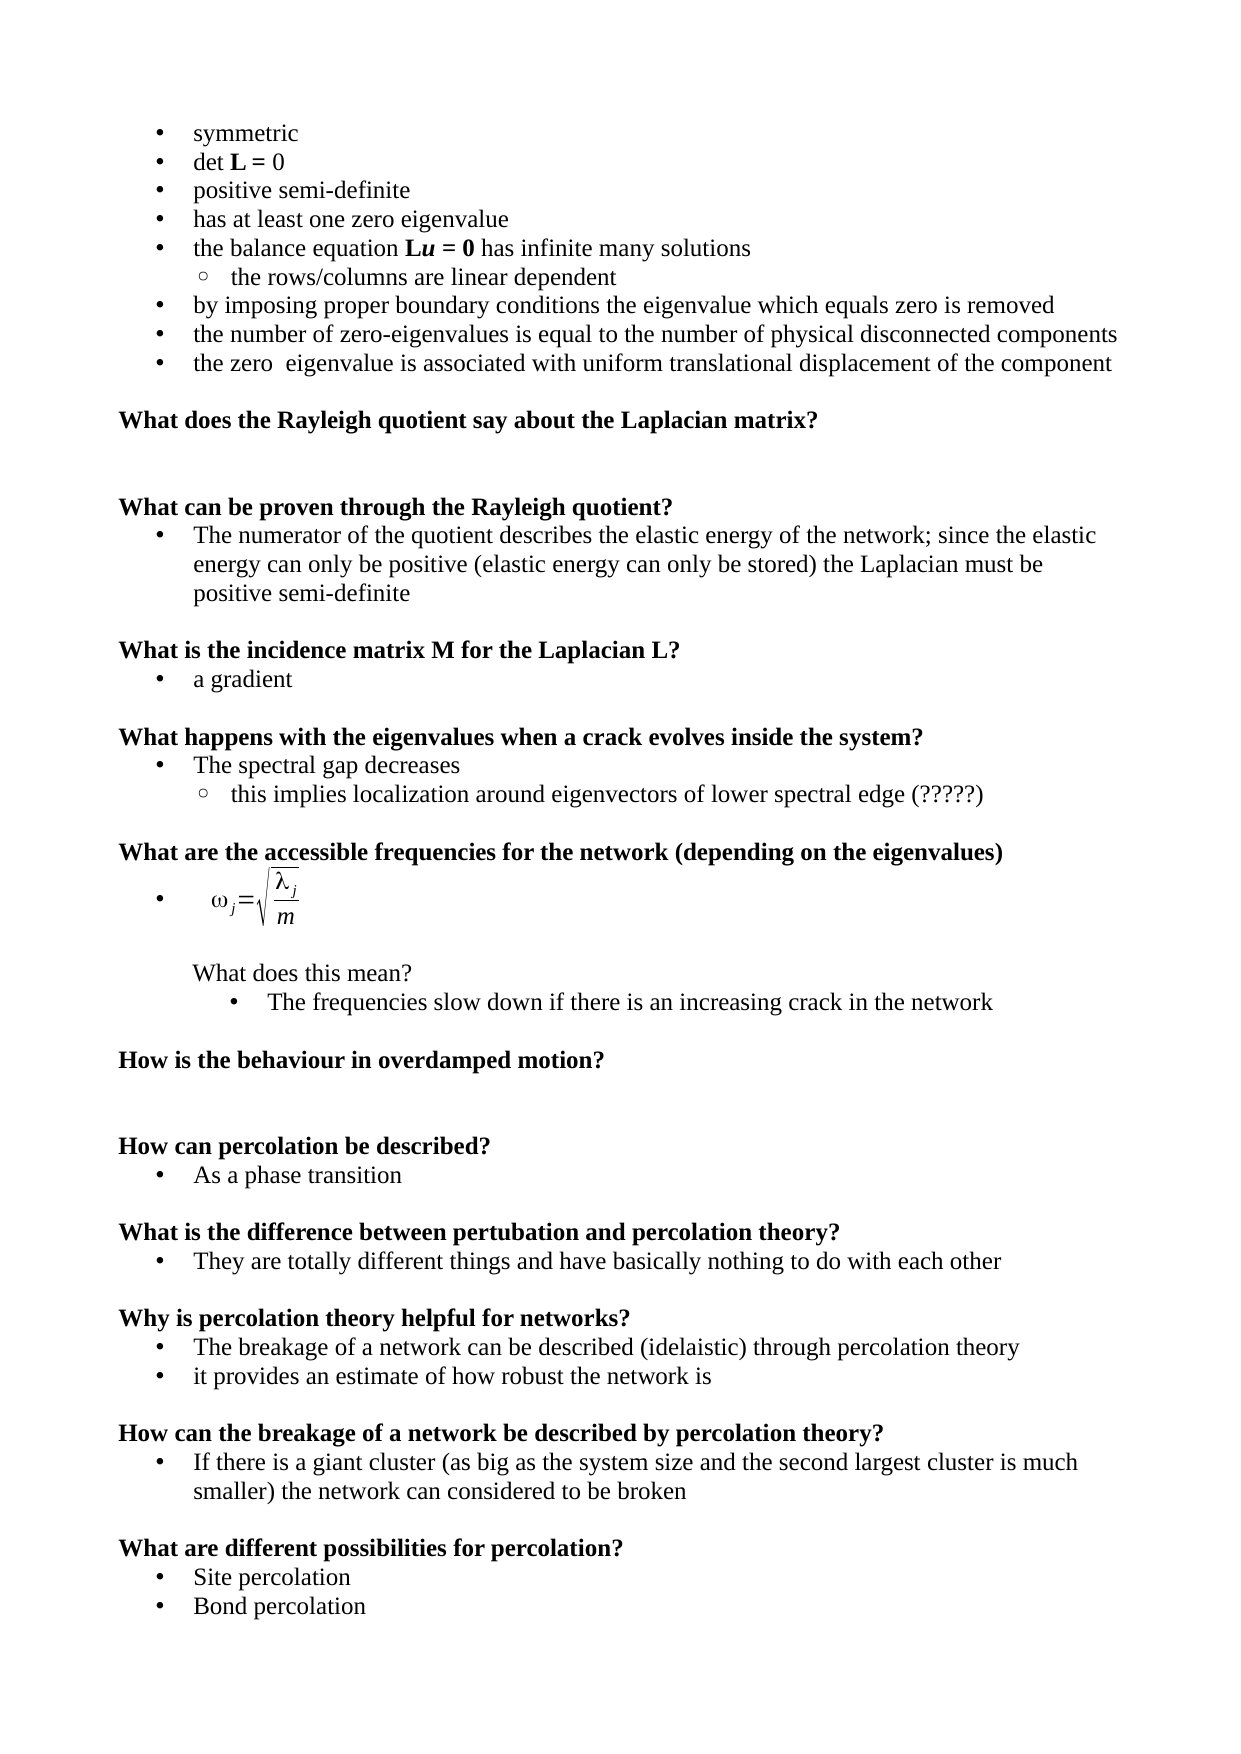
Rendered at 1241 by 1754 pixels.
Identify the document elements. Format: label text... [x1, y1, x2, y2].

text What happens with the eigenvalues when a crack evolves inside the system? [118, 722, 1122, 751]
text What does the Rayleigh quotient say about the Laplacian matrix? [118, 406, 1122, 434]
list As a phase transition [156, 1160, 1122, 1188]
list Bond percolation [156, 1591, 1122, 1620]
list They are totally different things and have basically nothing to do with each other [156, 1246, 1122, 1275]
list The spectral gap decreases [156, 751, 1122, 779]
list symmetric [156, 118, 1122, 147]
text What can be proven through the Rayleigh quotient? [118, 492, 1122, 521]
list it provides an estimate of how robust the network is [156, 1361, 1122, 1390]
text What is the difference between pertubation and percolation theory? [118, 1217, 1122, 1246]
text What are the accessible frequencies for the network (depending on the eigenvalues) [118, 837, 1122, 866]
list positive semi-definite [156, 176, 1122, 204]
list the number of zero-eigenvalues is equal to the number of physical disconnected components [156, 319, 1122, 348]
text Why is percolation theory helpful for networks? [118, 1303, 1122, 1332]
list The breakage of a network can be described (idelaistic) through percolation theory [156, 1332, 1122, 1361]
list a gradient [156, 664, 1122, 693]
list Site percolation [156, 1562, 1122, 1591]
text How can the breakage of a network be described by percolation theory? [118, 1418, 1122, 1447]
list The frequencies slow down if there is an increasing crack in the network [229, 987, 1122, 1016]
list det L = 0 [156, 147, 1122, 176]
text How can percolation be described? [118, 1131, 1122, 1160]
list by imposing proper boundary conditions the eigenvalue which equals zero is removed [156, 291, 1122, 319]
list the rows/columns are linear dependent [193, 262, 1122, 291]
list If there is a giant cluster (as big as the system size and the second largest cluster is much smaller) the network can considered to be broken [156, 1447, 1122, 1505]
list the zero eigenvalue is associated with uniform translational displacement of the component [156, 348, 1122, 377]
list has at least one zero eigenvalue [156, 204, 1122, 233]
text What does this mean? [118, 958, 1122, 987]
list this implies localization around eigenvectors of lower spectral edge (?????) [193, 779, 1122, 808]
list the balance equation Lu = 0 has infinite many solutions [156, 233, 1122, 262]
list The numerator of the quotient describes the elastic energy of the network; since the elastic energy can only be positive (elastic energy can only be stored) the Laplacian must be positive semi-definite [156, 521, 1122, 607]
text How is the behaviour in overdamped motion? [118, 1045, 1122, 1073]
text What are different possibilities for percolation? [118, 1533, 1122, 1562]
text What is the incidence matrix M for the Laplacian L? [118, 636, 1122, 664]
